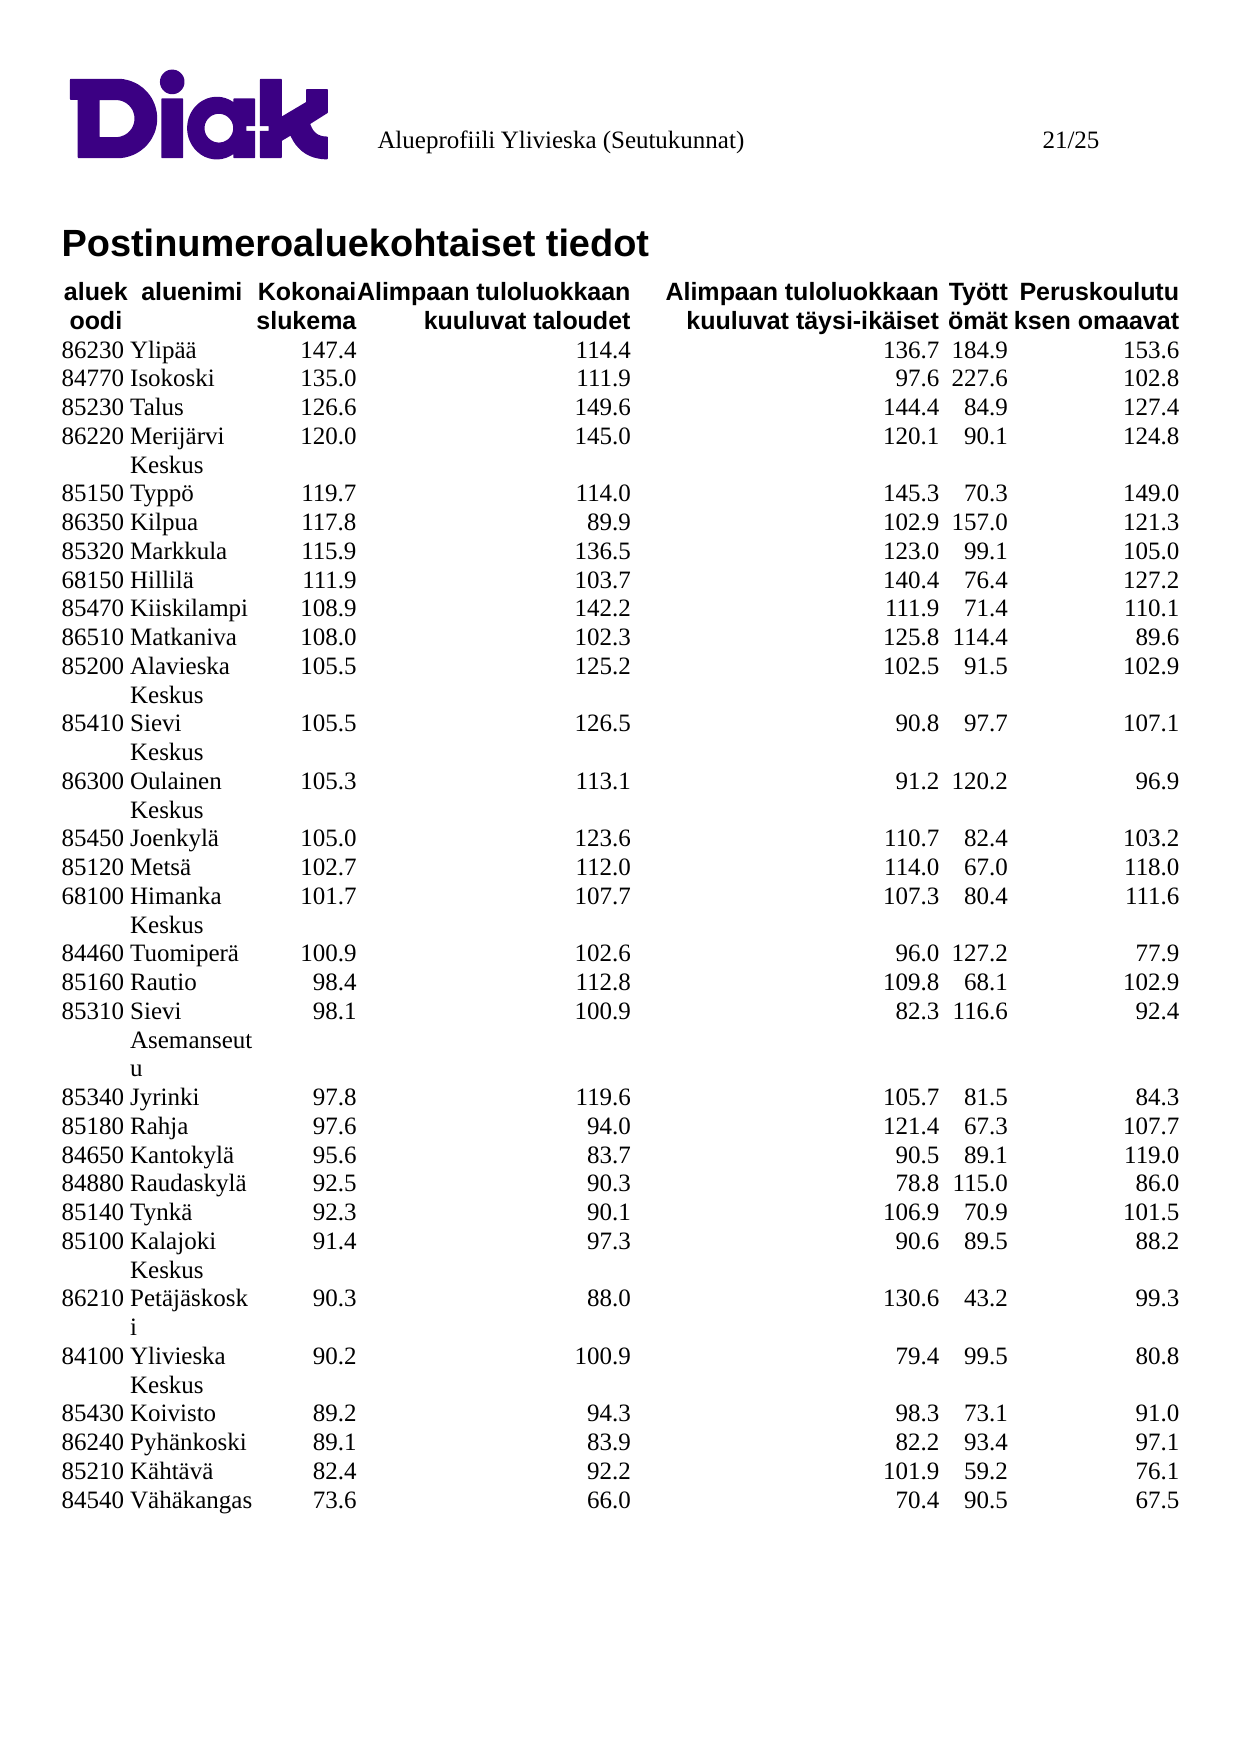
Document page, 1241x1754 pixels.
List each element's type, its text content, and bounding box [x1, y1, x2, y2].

table_cell 108.9 [253, 594, 356, 622]
table_cell 86210 [61, 1284, 130, 1341]
table_cell 118.0 [1008, 852, 1179, 881]
table_cell 76.4 [939, 565, 1008, 593]
table_cell 153.6 [1008, 335, 1179, 363]
table_cell Talus [130, 392, 253, 421]
table_cell 94.3 [356, 1399, 631, 1427]
table_cell 109.8 [631, 967, 939, 996]
table_cell 82.3 [631, 996, 939, 1082]
table_cell 119.0 [1008, 1140, 1179, 1168]
table_cell 84770 [61, 364, 130, 392]
table_cell 91.0 [1008, 1399, 1179, 1427]
table_cell 86220 [61, 421, 130, 478]
table_cell 90.2 [253, 1341, 356, 1398]
table_cell 127.4 [1008, 392, 1179, 421]
table_header aluekoodi [61, 277, 130, 335]
table_cell 92.5 [253, 1169, 356, 1197]
table_cell 83.7 [356, 1140, 631, 1168]
table_cell 111.9 [631, 594, 939, 622]
table_cell 85340 [61, 1082, 130, 1111]
table_cell Rahja [130, 1111, 253, 1140]
table_cell 86510 [61, 622, 130, 651]
table_cell Alavieska Keskus [130, 651, 253, 708]
table_cell 67.5 [1008, 1485, 1179, 1513]
table_cell 78.8 [631, 1169, 939, 1197]
table_cell 147.4 [253, 335, 356, 363]
table_cell 85450 [61, 824, 130, 852]
table_header Alimpaan tuloluokkaan kuuluvat täysi-ikäiset [631, 277, 939, 335]
table_cell 43.2 [939, 1284, 1008, 1341]
table_cell Koivisto [130, 1399, 253, 1427]
table_cell 68150 [61, 565, 130, 593]
table_cell 84100 [61, 1341, 130, 1398]
table_cell 101.7 [253, 881, 356, 938]
table_cell 70.9 [939, 1197, 1008, 1226]
table_cell Isokoski [130, 364, 253, 392]
table_cell 85160 [61, 967, 130, 996]
table_cell 117.8 [253, 507, 356, 536]
table_cell Kalajoki Keskus [130, 1226, 253, 1283]
table_cell 124.8 [1008, 421, 1179, 478]
table_cell 97.6 [253, 1111, 356, 1140]
table_cell 113.1 [356, 766, 631, 823]
table_cell 90.1 [939, 421, 1008, 478]
table_cell 102.5 [631, 651, 939, 708]
table_cell Pyhänkoski [130, 1427, 253, 1456]
table_cell 96.9 [1008, 766, 1179, 823]
table_cell 89.1 [939, 1140, 1008, 1168]
table_cell 115.9 [253, 536, 356, 565]
table_cell 85180 [61, 1111, 130, 1140]
table_cell 93.4 [939, 1427, 1008, 1456]
table_cell 126.5 [356, 709, 631, 766]
table_cell 102.6 [356, 939, 631, 967]
table_cell 102.9 [631, 507, 939, 536]
table_cell 96.0 [631, 939, 939, 967]
table_cell 107.1 [1008, 709, 1179, 766]
table_cell 85140 [61, 1197, 130, 1226]
table_cell 84880 [61, 1169, 130, 1197]
table_cell 86240 [61, 1427, 130, 1456]
table_cell 107.3 [631, 881, 939, 938]
table_cell 68.1 [939, 967, 1008, 996]
table_cell 142.2 [356, 594, 631, 622]
table_cell 92.4 [1008, 996, 1179, 1082]
table_cell 95.6 [253, 1140, 356, 1168]
table_cell 121.4 [631, 1111, 939, 1140]
table_cell Rautio [130, 967, 253, 996]
table_cell 90.1 [356, 1197, 631, 1226]
table_cell 85210 [61, 1456, 130, 1485]
table_cell 105.0 [1008, 536, 1179, 565]
table_cell 91.5 [939, 651, 1008, 708]
table_cell 101.5 [1008, 1197, 1179, 1226]
table_cell 86230 [61, 335, 130, 363]
table_cell 114.0 [631, 852, 939, 881]
table_cell 149.0 [1008, 479, 1179, 507]
table_cell 140.4 [631, 565, 939, 593]
table_cell 90.3 [356, 1169, 631, 1197]
table_cell 135.0 [253, 364, 356, 392]
table_cell 126.6 [253, 392, 356, 421]
table_cell Vähäkangas [130, 1485, 253, 1513]
table_cell 102.7 [253, 852, 356, 881]
table_cell 85120 [61, 852, 130, 881]
table_header Peruskoulutuksen omaavat [1008, 277, 1179, 335]
table_cell 79.4 [631, 1341, 939, 1398]
table_cell 85470 [61, 594, 130, 622]
table_cell Metsä [130, 852, 253, 881]
table_cell 98.4 [253, 967, 356, 996]
table_cell 136.5 [356, 536, 631, 565]
table_cell 97.8 [253, 1082, 356, 1111]
table_cell 85320 [61, 536, 130, 565]
table_cell 99.3 [1008, 1284, 1179, 1341]
table_cell 112.0 [356, 852, 631, 881]
table_cell 89.1 [253, 1427, 356, 1456]
table_cell 103.7 [356, 565, 631, 593]
table_cell 114.4 [356, 335, 631, 363]
table_cell Ylivieska Keskus [130, 1341, 253, 1398]
table_cell 70.4 [631, 1485, 939, 1513]
table_cell 68100 [61, 881, 130, 938]
table_cell 105.0 [253, 824, 356, 852]
table_cell 100.9 [356, 1341, 631, 1398]
table_cell 82.4 [253, 1456, 356, 1485]
table_cell 112.8 [356, 967, 631, 996]
table_cell Typpö [130, 479, 253, 507]
table_header Alimpaan tuloluokkaan kuuluvat taloudet [356, 277, 631, 335]
table_cell 92.3 [253, 1197, 356, 1226]
table_cell 97.7 [939, 709, 1008, 766]
table_cell Merijärvi Keskus [130, 421, 253, 478]
table_cell 111.9 [356, 364, 631, 392]
table_cell 89.9 [356, 507, 631, 536]
table_cell 136.7 [631, 335, 939, 363]
table_cell 91.2 [631, 766, 939, 823]
table_cell 114.4 [939, 622, 1008, 651]
table_cell 125.2 [356, 651, 631, 708]
table_cell 84.9 [939, 392, 1008, 421]
table_cell 85100 [61, 1226, 130, 1283]
table_cell 105.5 [253, 709, 356, 766]
table_cell 89.6 [1008, 622, 1179, 651]
table_cell 120.2 [939, 766, 1008, 823]
table_cell 121.3 [1008, 507, 1179, 536]
table_cell 100.9 [356, 996, 631, 1082]
table_cell 85430 [61, 1399, 130, 1427]
table_cell 84.3 [1008, 1082, 1179, 1111]
table_cell 85410 [61, 709, 130, 766]
table_cell 66.0 [356, 1485, 631, 1513]
table_cell 77.9 [1008, 939, 1179, 967]
table_cell 89.5 [939, 1226, 1008, 1283]
table_cell 67.3 [939, 1111, 1008, 1140]
table_cell 86300 [61, 766, 130, 823]
table_cell Himanka Keskus [130, 881, 253, 938]
table_cell 73.1 [939, 1399, 1008, 1427]
table_cell 125.8 [631, 622, 939, 651]
table_cell 105.7 [631, 1082, 939, 1111]
table_cell 110.7 [631, 824, 939, 852]
table_cell Ylipää [130, 335, 253, 363]
table_cell 84540 [61, 1485, 130, 1513]
table_cell 90.8 [631, 709, 939, 766]
table_cell 105.3 [253, 766, 356, 823]
table_cell Jyrinki [130, 1082, 253, 1111]
table_cell 106.9 [631, 1197, 939, 1226]
table_cell 127.2 [1008, 565, 1179, 593]
table_cell 116.6 [939, 996, 1008, 1082]
table_cell Markkula [130, 536, 253, 565]
table_cell 102.3 [356, 622, 631, 651]
table_cell 90.6 [631, 1226, 939, 1283]
table_cell 67.0 [939, 852, 1008, 881]
table_cell 86.0 [1008, 1169, 1179, 1197]
table_cell Kähtävä [130, 1456, 253, 1485]
table_cell 88.2 [1008, 1226, 1179, 1283]
table_cell 123.0 [631, 536, 939, 565]
table_cell 84460 [61, 939, 130, 967]
table_cell 184.9 [939, 335, 1008, 363]
table_cell 84650 [61, 1140, 130, 1168]
table_header Työttömät [939, 277, 1008, 335]
table_cell Oulainen Keskus [130, 766, 253, 823]
table_cell 149.6 [356, 392, 631, 421]
table_cell 130.6 [631, 1284, 939, 1341]
table_cell 120.0 [253, 421, 356, 478]
table_cell 85310 [61, 996, 130, 1082]
table_cell 111.6 [1008, 881, 1179, 938]
table_cell 90.5 [631, 1140, 939, 1168]
table_cell 94.0 [356, 1111, 631, 1140]
table_cell 110.1 [1008, 594, 1179, 622]
table_cell 144.4 [631, 392, 939, 421]
table_cell 123.6 [356, 824, 631, 852]
table_cell 73.6 [253, 1485, 356, 1513]
table_cell 85200 [61, 651, 130, 708]
table_cell 119.6 [356, 1082, 631, 1111]
table_cell 145.0 [356, 421, 631, 478]
table_cell 76.1 [1008, 1456, 1179, 1485]
table_cell 127.2 [939, 939, 1008, 967]
table_cell 115.0 [939, 1169, 1008, 1197]
table_cell 99.5 [939, 1341, 1008, 1398]
table_cell Tynkä [130, 1197, 253, 1226]
table_cell 227.6 [939, 364, 1008, 392]
table_cell 82.2 [631, 1427, 939, 1456]
table_cell 85230 [61, 392, 130, 421]
table_cell Kiiskilampi [130, 594, 253, 622]
table_cell 81.5 [939, 1082, 1008, 1111]
table_cell 85150 [61, 479, 130, 507]
table_cell 120.1 [631, 421, 939, 478]
table_cell 88.0 [356, 1284, 631, 1341]
table_cell Kilpua [130, 507, 253, 536]
table_cell 90.5 [939, 1485, 1008, 1513]
table_cell 97.1 [1008, 1427, 1179, 1456]
table_cell 98.1 [253, 996, 356, 1082]
table_cell 108.0 [253, 622, 356, 651]
table_cell Petäjäskoski [130, 1284, 253, 1341]
table_cell 107.7 [356, 881, 631, 938]
table_cell 91.4 [253, 1226, 356, 1283]
table_cell 97.6 [631, 364, 939, 392]
table_cell Sievi Keskus [130, 709, 253, 766]
table_cell 80.8 [1008, 1341, 1179, 1398]
table_cell 102.8 [1008, 364, 1179, 392]
table_cell 100.9 [253, 939, 356, 967]
table_cell 71.4 [939, 594, 1008, 622]
table_cell 82.4 [939, 824, 1008, 852]
table_cell 101.9 [631, 1456, 939, 1485]
table_cell 97.3 [356, 1226, 631, 1283]
table_cell 145.3 [631, 479, 939, 507]
table_header Kokonaislukema [253, 277, 356, 335]
subtitle Postinumeroaluekohtaiset tiedot [61, 221, 1179, 265]
table_cell Kantokylä [130, 1140, 253, 1168]
table_cell 80.4 [939, 881, 1008, 938]
table_cell 92.2 [356, 1456, 631, 1485]
table_cell Matkaniva [130, 622, 253, 651]
table_cell 70.3 [939, 479, 1008, 507]
table_cell 90.3 [253, 1284, 356, 1341]
table_cell 102.9 [1008, 651, 1179, 708]
table_cell 103.2 [1008, 824, 1179, 852]
table_cell Raudaskylä [130, 1169, 253, 1197]
table_cell Sievi Asemanseutu [130, 996, 253, 1082]
table_cell 83.9 [356, 1427, 631, 1456]
table_cell 107.7 [1008, 1111, 1179, 1140]
table_cell 86350 [61, 507, 130, 536]
table_cell Joenkylä [130, 824, 253, 852]
table_cell 98.3 [631, 1399, 939, 1427]
table_cell Tuomiperä [130, 939, 253, 967]
table_cell 111.9 [253, 565, 356, 593]
table_cell Hillilä [130, 565, 253, 593]
table_cell 102.9 [1008, 967, 1179, 996]
table_cell 59.2 [939, 1456, 1008, 1485]
table_header aluenimi [130, 277, 253, 335]
table_cell 114.0 [356, 479, 631, 507]
table_cell 119.7 [253, 479, 356, 507]
table_cell 105.5 [253, 651, 356, 708]
table_cell 157.0 [939, 507, 1008, 536]
table_cell 89.2 [253, 1399, 356, 1427]
table_cell 99.1 [939, 536, 1008, 565]
